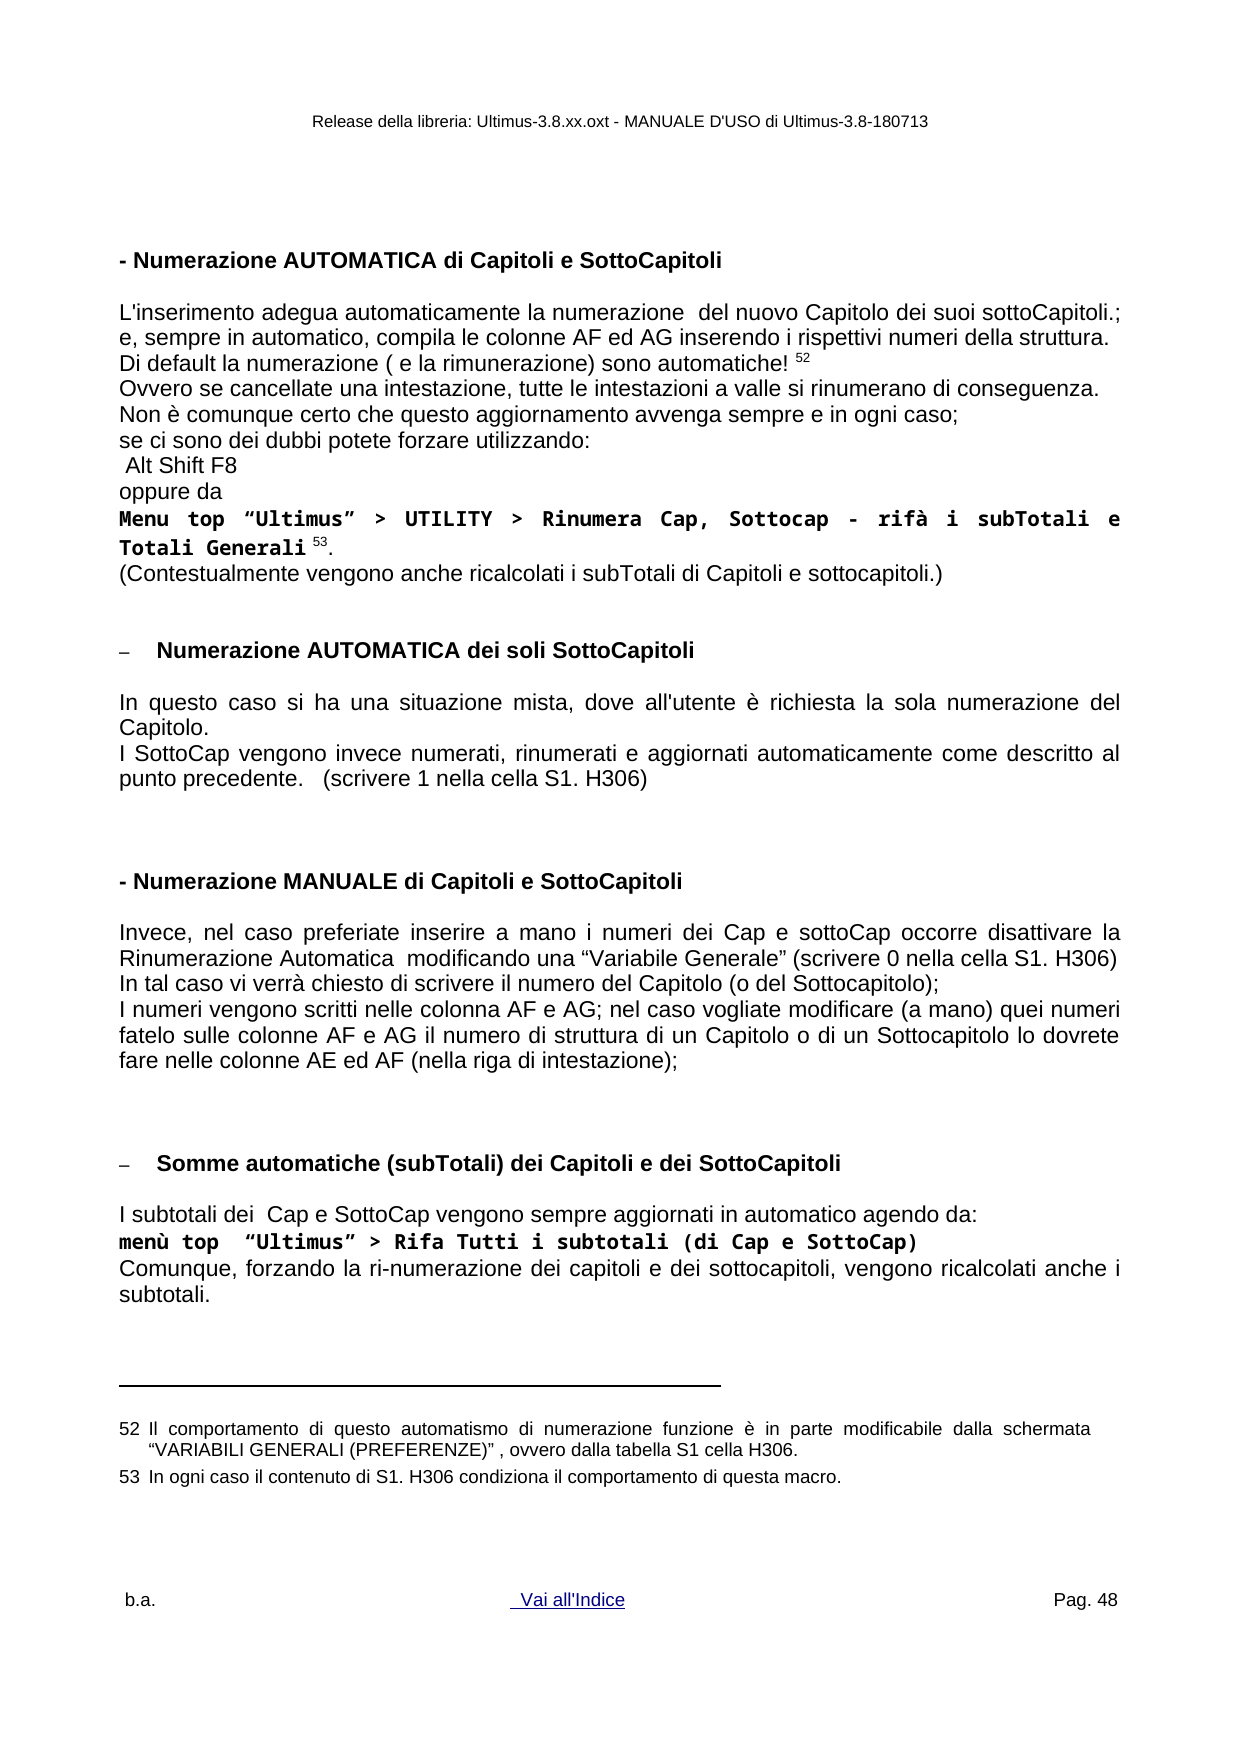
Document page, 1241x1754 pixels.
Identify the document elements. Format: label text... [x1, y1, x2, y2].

text oppure da [119, 479, 1121, 504]
text - Numerazione AUTOMATICA di Capitoli e SottoCapitoli [119, 248, 1121, 274]
text In ogni caso il contenuto di S1. H306 condiziona il comportamento di questa macro. [119, 1466, 1092, 1487]
text se ci sono dei dubbi potete forzare utilizzando: [119, 427, 1121, 453]
text menù top “Ultimus” > Rifa Tutti i subtotali (di Cap e SottoCap) [119, 1227, 1121, 1256]
text Comunque, forzando la ri-numerazione dei capitoli e dei sottocapitoli, vengono ricalcolati anche i subtotali. [119, 1256, 1121, 1307]
text Il comportamento di questo automatismo di numerazione funzione è in parte modificabile dalla schermata “VARIABILI GENERALI (PREFERENZE)” , ovvero dalla tabella S1 cella H306. [119, 1419, 1092, 1461]
text I SottoCap vengono invece numerati, rinumerati e aggiornati automaticamente come descritto al punto precedente. (scrivere 1 nella cella S1. H306) [119, 741, 1121, 792]
text I subtotali dei Cap e SottoCap vengono sempre aggiornati in automatico agendo da: [119, 1202, 1121, 1227]
list Somme automatiche (subTotali) dei Capitoli e dei SottoCapitoli [119, 1151, 1121, 1176]
text (Contestualmente vengono anche ricalcolati i subTotali di Capitoli e sottocapitoli.) [119, 561, 1121, 587]
text I numeri vengono scritti nelle colonna AF e AG; nel caso vogliate modificare (a mano) quei numeri fatelo sulle colonne AF e AG il numero di struttura di un Capitolo o di un Sottocapitolo lo dovrete fare nelle colonne AE ed AF (nella riga di intestazione); [119, 997, 1121, 1074]
text L'inserimento adegua automaticamente la numerazione del nuovo Capitolo dei suoi sottoCapitoli.; e, sempre in automatico, compila le colonne AF ed AG inserendo i rispettivi numeri della struttura. [119, 299, 1121, 351]
text Non è comunque certo che questo aggiornamento avvenga sempre e in ogni caso; [119, 402, 1121, 427]
text Alt Shift F8 [119, 453, 1121, 479]
text Di default la numerazione ( e la rimunerazione) sono automatiche! [119, 351, 1121, 376]
text In questo caso si ha una situazione mista, dove all'utente è richiesta la sola numerazione del Capitolo. [119, 689, 1121, 741]
text Invece, nel caso preferiate inserire a mano i numeri dei Cap e sottoCap occorre disattivare la Rinumerazione Automatica modificando una “Variabile Generale” (scrivere 0 nella cella S1. H306) [119, 920, 1121, 971]
list Numerazione AUTOMATICA dei soli SottoCapitoli [119, 638, 1121, 664]
text In tal caso vi verrà chiesto di scrivere il numero del Capitolo (o del Sottocapitolo); [119, 971, 1121, 997]
text - Numerazione MANUALE di Capitoli e SottoCapitoli [119, 869, 1121, 894]
text Menu top “Ultimus” > UTILITY > Rinumera Cap, Sottocap - rifà i subTotali e Totali Generali . [119, 504, 1121, 561]
text Ovvero se cancellate una intestazione, tutte le intestazioni a valle si rinumerano di conseguenza. [119, 376, 1121, 402]
